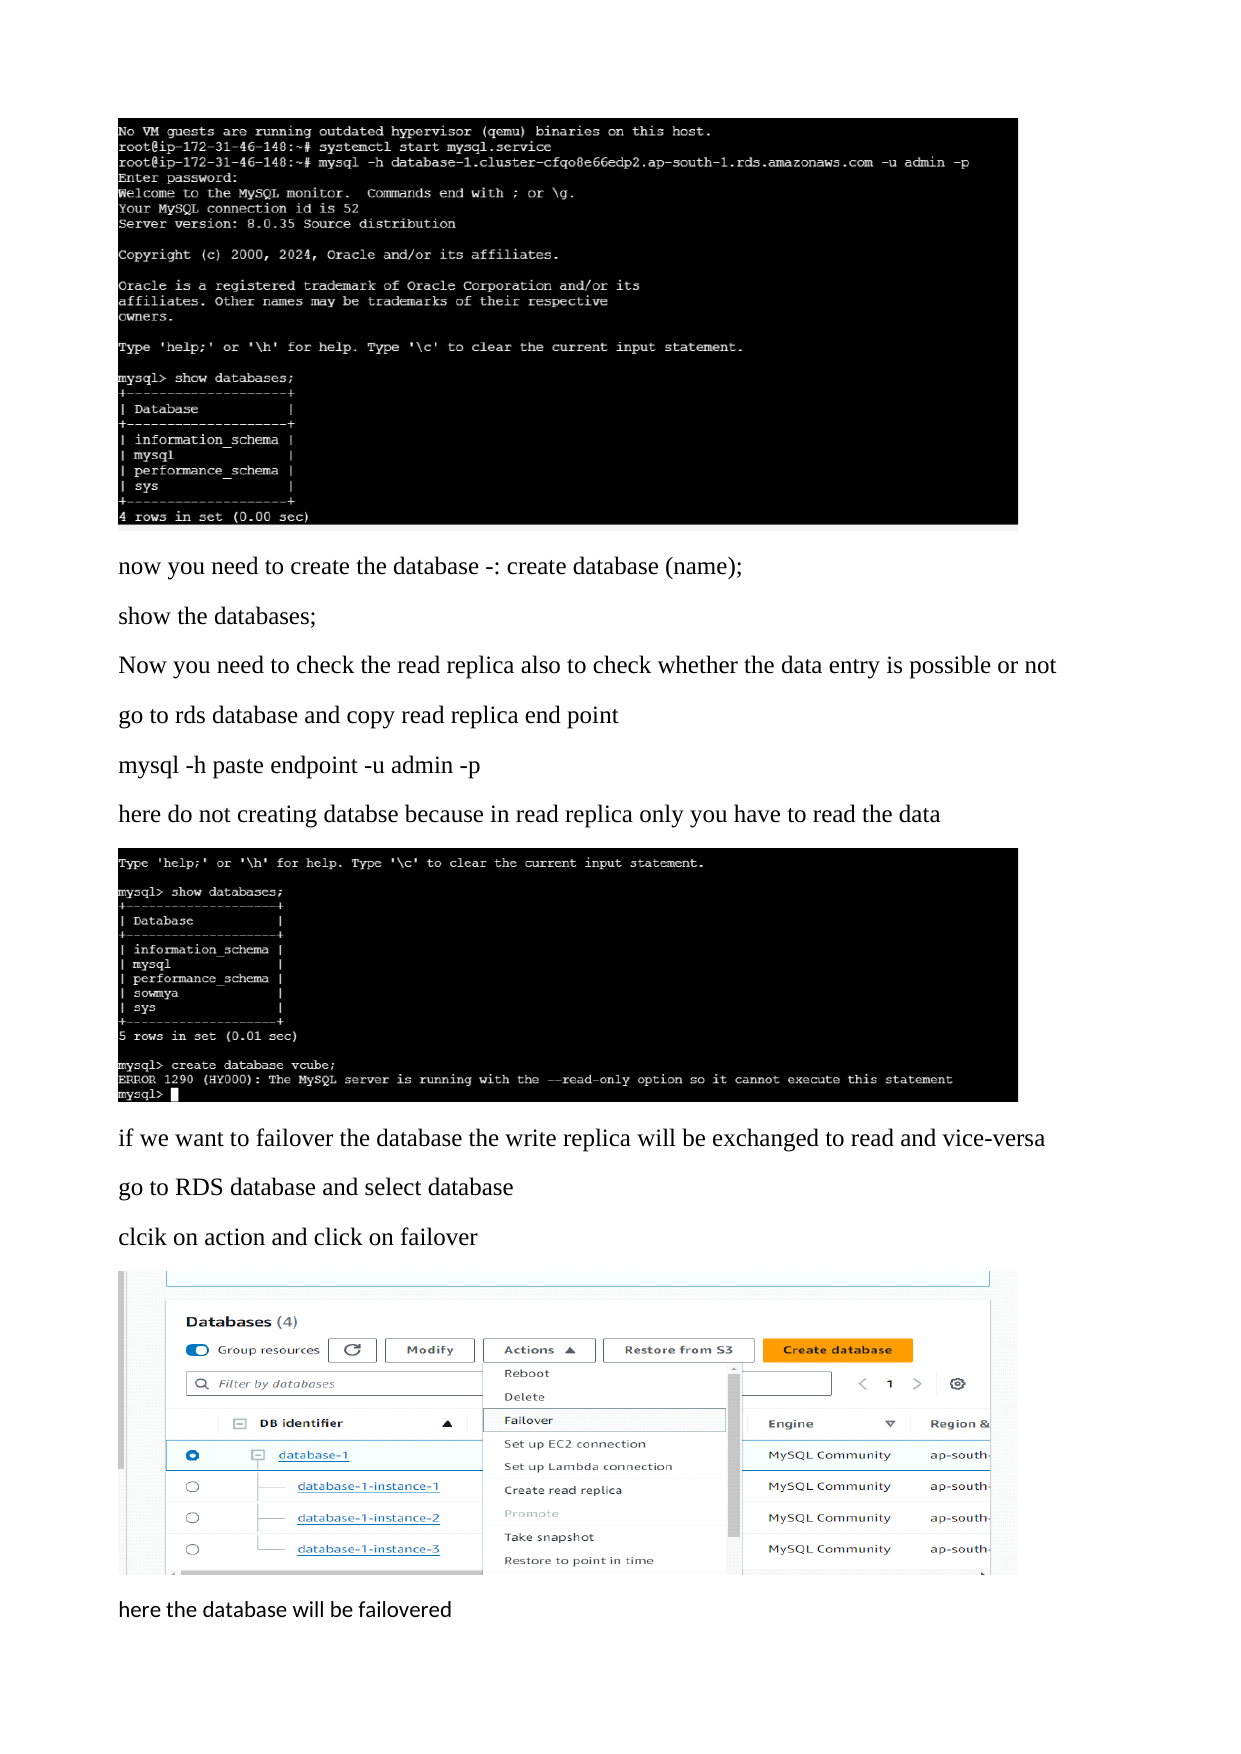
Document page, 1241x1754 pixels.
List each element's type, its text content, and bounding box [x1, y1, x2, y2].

text if we want to failover the database the write replica will be exchanged to read and vice-versa [118, 1123, 1122, 1152]
text go to RDS database and select database [118, 1172, 1122, 1201]
text here do not creating databse because in read replica only you have to read the data [118, 799, 1122, 828]
text show the databases; [118, 601, 1122, 630]
text here the database will be failovered [118, 1595, 1122, 1623]
text Now you need to check the read replica also to check whether the data entry is possible or not [118, 651, 1122, 679]
text go to rds database and copy read replica end point [118, 700, 1122, 729]
text clcik on action and click on failover [118, 1222, 1122, 1251]
text now you need to create the database -: create database (name); [118, 551, 1122, 580]
text mysql -h paste endpoint -u admin -p [118, 750, 1122, 778]
